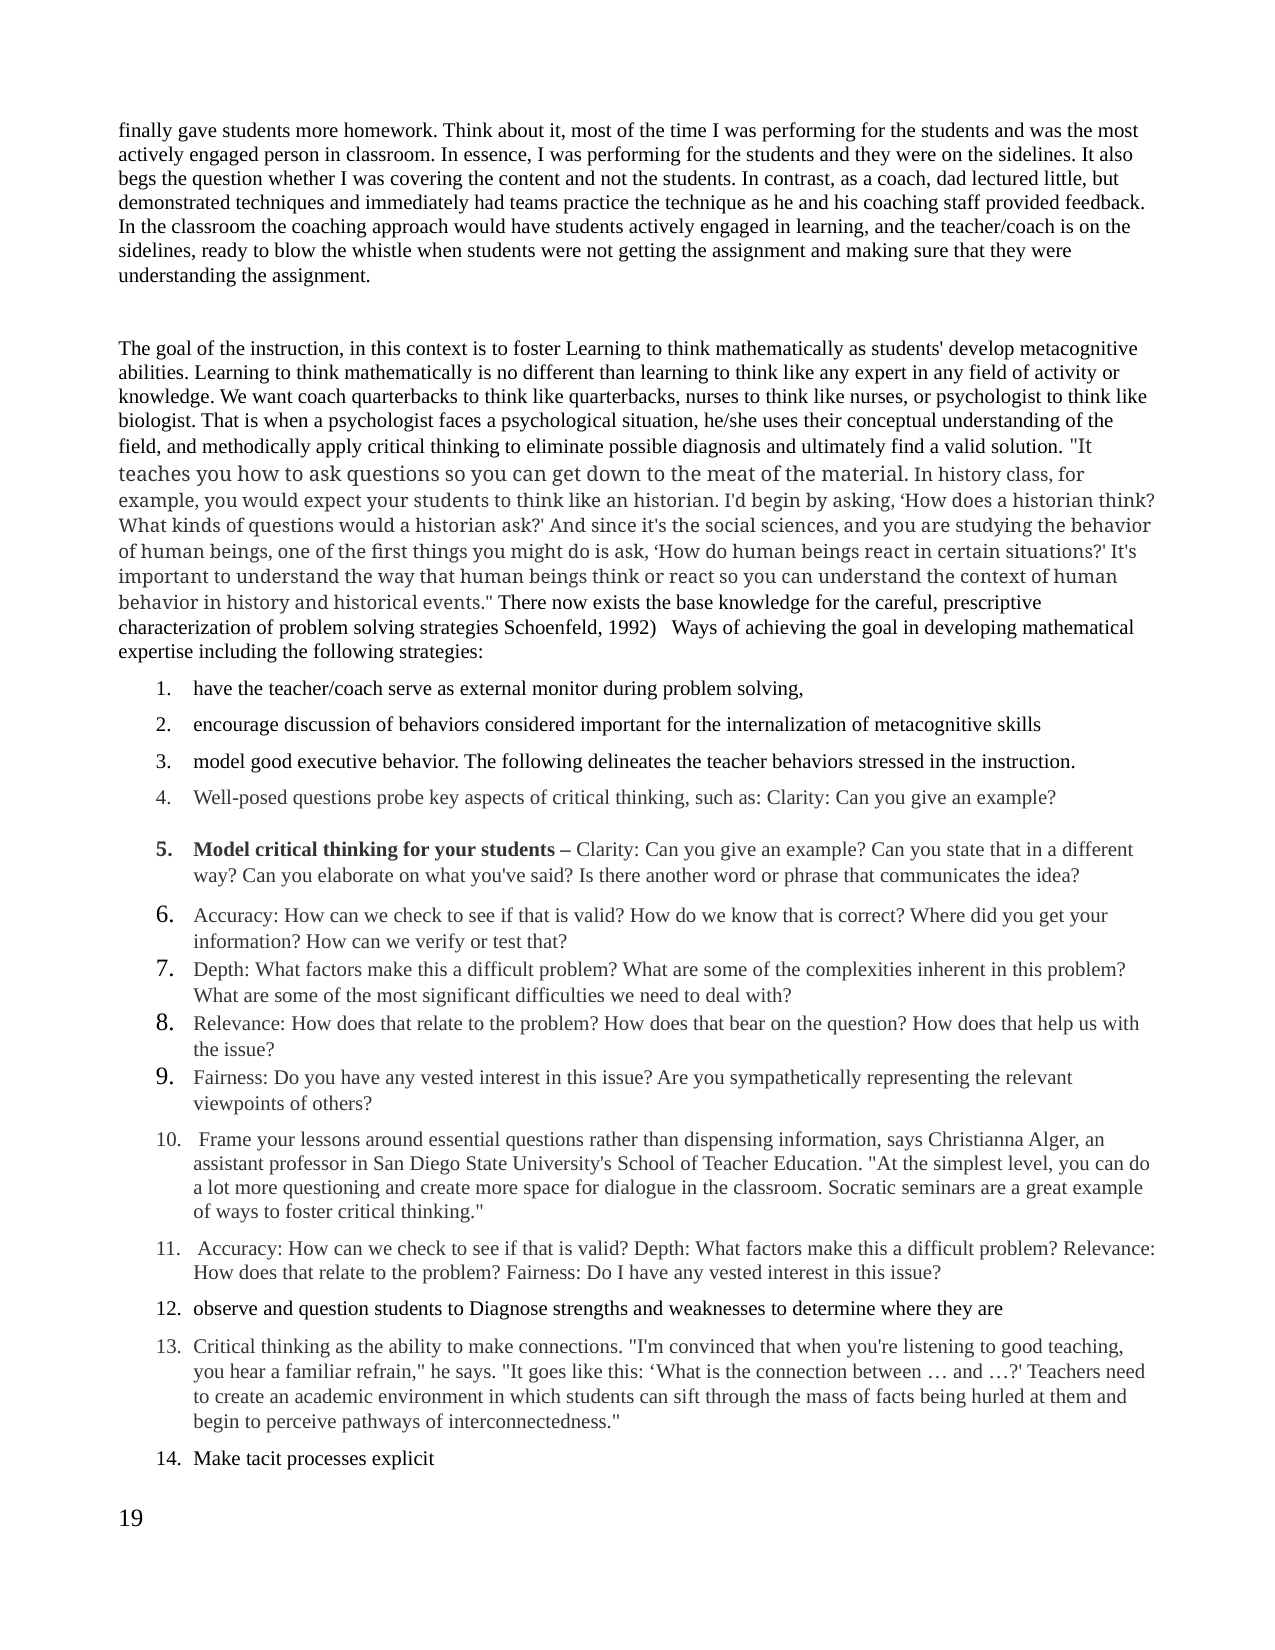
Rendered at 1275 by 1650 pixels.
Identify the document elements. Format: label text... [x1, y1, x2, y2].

list have the teacher/coach serve as external monitor during problem solving, [156, 676, 1157, 699]
list Frame your lessons around essential questions rather than dispensing information, says Christianna Alger, an assistant professor in San Diego State University's School of Teacher Education. "At the simplest level, you can do a lot more questioning and create more space for dialogue in the classroom. Socratic seminars are a great example of ways to foster critical thinking." [156, 1127, 1157, 1223]
list Accuracy: How can we check to see if that is valid? Depth: What factors make this a difficult problem? Relevance: How does that relate to the problem? Fairness: Do I have any vested interest in this issue? [156, 1236, 1157, 1284]
list Fairness: Do you have any vested interest in this issue? Are you sympathetically representing the relevant viewpoints of others? [156, 1061, 1157, 1114]
list Depth: What factors make this a difficult problem? What are some of the complexities inherent in this problem? What are some of the most significant difficulties we need to deal with? [156, 953, 1157, 1007]
list Make tacit processes explicit [156, 1445, 1157, 1469]
list encourage discussion of behaviors considered important for the internalization of metacognitive skills [156, 712, 1157, 736]
text finally gave students more homework. Think about it, most of the time I was performing for the students and was the most actively engaged person in classroom. In essence, I was performing for the students and they were on the sidelines. It also begs the question whether I was covering the content and not the students. In contrast, as a coach, dad lectured little, but demonstrated techniques and immediately had teams practice the technique as he and his coaching staff provided feedback. In the classroom the coaching approach would have students actively engaged in learning, and the teacher/coach is on the sidelines, ready to blow the whistle when students were not getting the assignment and making sure that they were understanding the assignment. [118, 118, 1157, 287]
list Relevance: How does that relate to the problem? How does that bear on the question? How does that help us with the issue? [156, 1007, 1157, 1061]
list Well-posed questions probe key aspects of critical thinking, such as: Clarity: Can you give an example? [156, 785, 1157, 809]
text The goal of the instruction, in this context is to foster Learning to think mathematically as students' develop metacognitive abilities. Learning to think mathematically is no different than learning to think like any expert in any field of activity or knowledge. We want coach quarterbacks to think like quarterbacks, nurses to think like nurses, or psychologist to think like biologist. That is when a psychologist faces a psychological situation, he/she uses their conceptual understanding of the field, and methodically apply critical thinking to eliminate possible diagnosis and ultimately find a valid solution. "It teaches you how to ask questions so you can get down to the meat of the material. In history class, for example, you would expect your students to think like an historian. I'd begin by asking, ‘How does a historian think? What kinds of questions would a historian ask?' And since it's the social sciences, and you are studying the behavior of human beings, one of the first things you might do is ask, ‘How do human beings react in certain situations?' It's important to understand the way that human beings think or react so you can understand the context of human behavior in history and historical events." There now exists the base knowledge for the careful, prescriptive characterization of problem solving strategies Schoenfeld, 1992) Ways of achieving the goal in developing mathematical expertise including the following strategies: [118, 336, 1157, 663]
list Critical thinking as the ability to make connections. "I'm convinced that when you're listening to good teaching, you hear a familiar refrain," he says. "It goes like this: ‘What is the connection between … and …?' Teachers need to create an academic environment in which students can sift through the mass of facts being hurled at them and begin to perceive pathways of interconnectedness." [156, 1333, 1157, 1433]
list model good executive behavior. The following delineates the teacher behaviors stressed in the instruction. [156, 749, 1157, 773]
subtitle Model critical thinking for your students – Clarity: Can you give an example? Can you state that in a different way? Can you elaborate on what you've said? Is there another word or phrase that communicates the idea? [156, 834, 1157, 887]
list observe and question students to Diagnose strengths and weaknesses to determine where they are [156, 1296, 1157, 1320]
list Accuracy: How can we check to see if that is valid? How do we know that is correct? Where did you get your information? How can we verify or test that? [156, 899, 1157, 953]
